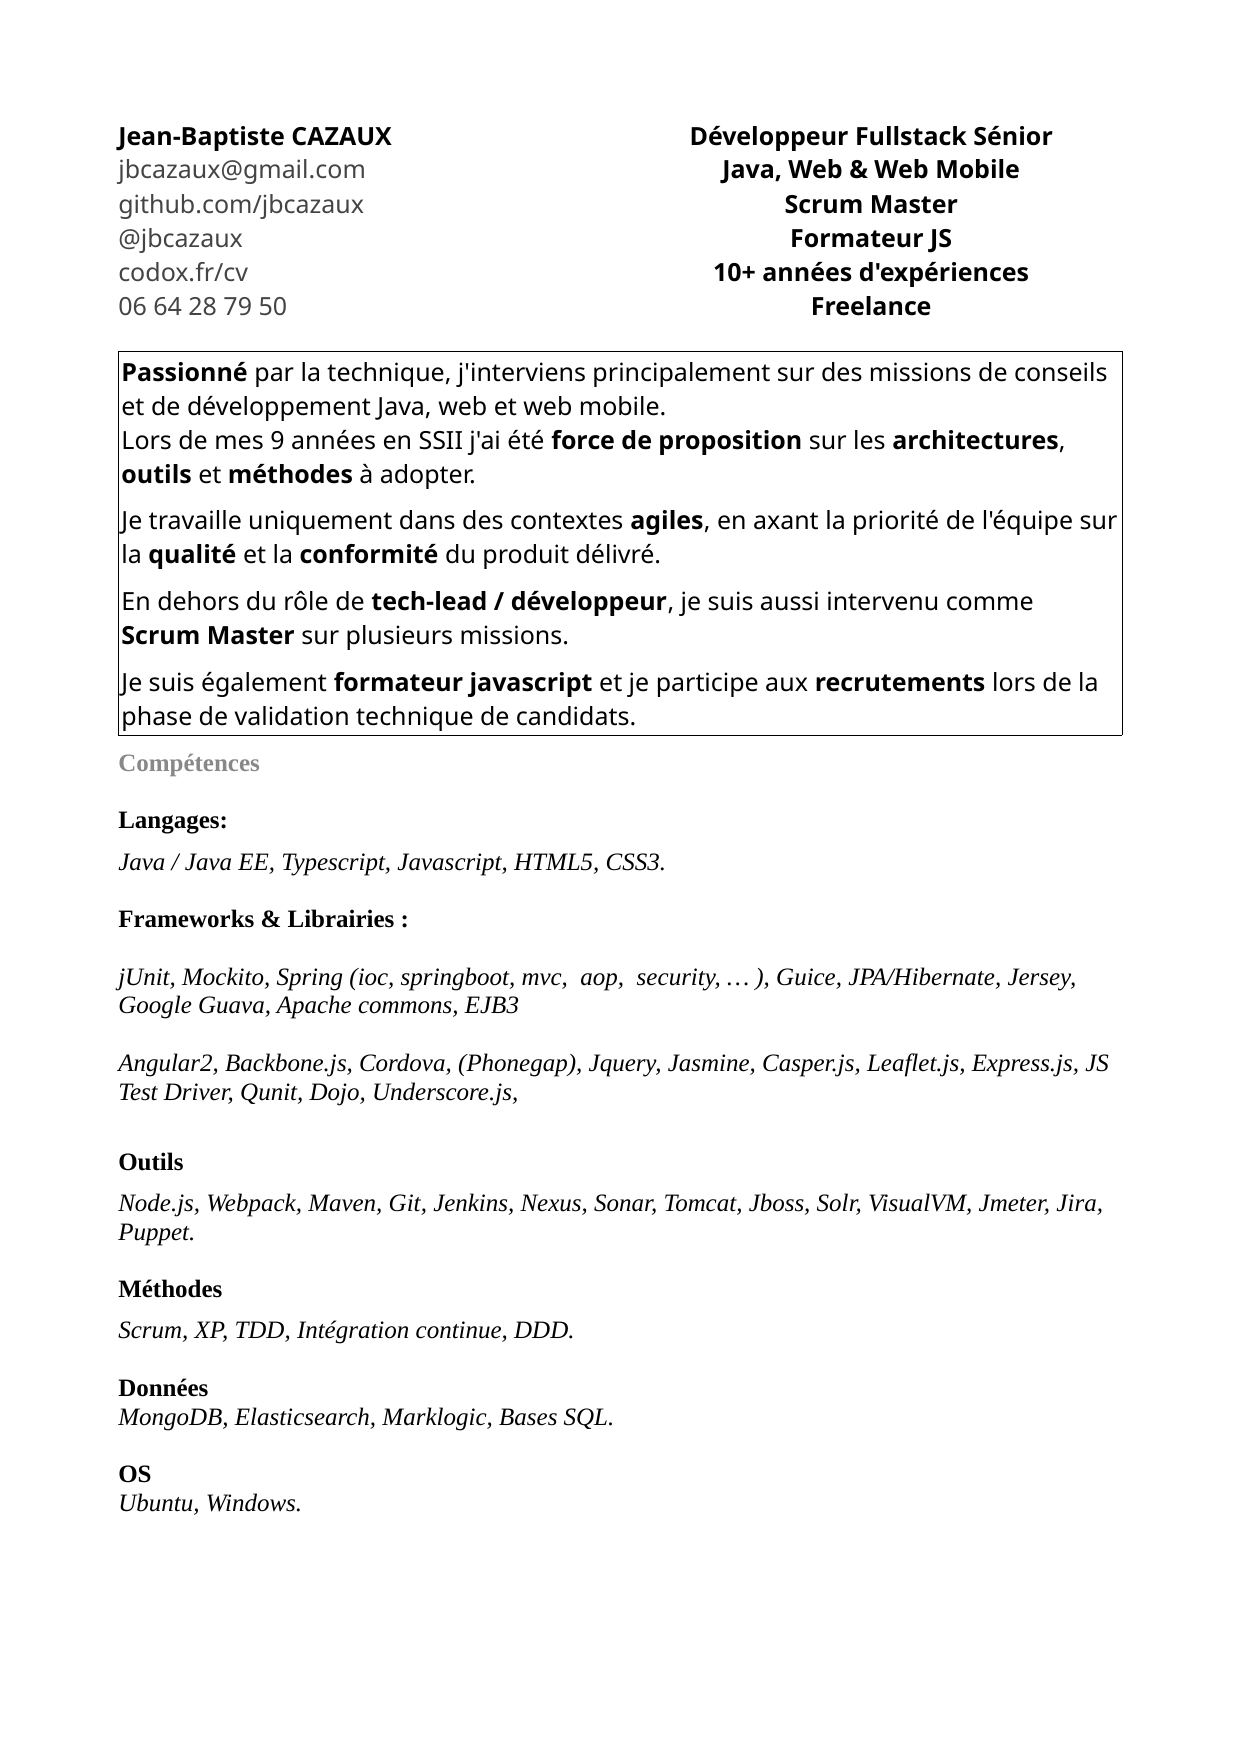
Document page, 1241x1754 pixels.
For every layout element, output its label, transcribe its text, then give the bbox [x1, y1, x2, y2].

text Formateur JS [620, 220, 1122, 254]
text Développeur Fullstack Sénior [620, 118, 1122, 152]
text Compétences [118, 748, 1122, 777]
text Passionné par la technique, j'interviens principalement sur des missions de conseils et de développement Java, web et web mobile. [119, 352, 1122, 419]
text Frameworks & Librairies : [118, 904, 1122, 933]
text jUnit, Mockito, Spring (ioc, springboot, mvc, aop, security, … ), Guice, JPA/Hibernate, Jersey, Google Guava, Apache commons, EJB3 [118, 962, 1122, 1019]
text Langages: [118, 805, 1122, 834]
text jbcazaux@gmail.com [118, 152, 620, 186]
text OS [118, 1459, 1122, 1488]
text Node.js, Webpack, Maven, Git, Jenkins, Nexus, Sonar, Tomcat, Jboss, Solr, VisualVM, Jmeter, Jira, Puppet. [118, 1188, 1122, 1245]
text Java, Web & Web Mobile [620, 152, 1122, 186]
text github.com/jbcazaux [118, 186, 620, 220]
text En dehors du rôle de tech-lead / développeur, je suis aussi intervenu comme Scrum Master sur plusieurs missions. [119, 581, 1122, 652]
text Freelance [620, 288, 1122, 322]
text @jbcazaux [118, 220, 620, 254]
text Données [118, 1373, 1122, 1402]
text Scrum Master [620, 186, 1122, 220]
text Angular2, Backbone.js, Cordova, (Phonegap), Jquery, Jasmine, Casper.js, Leaflet.js, Express.js, JS Test Driver, Qunit, Dojo, Underscore.js, [118, 1048, 1122, 1105]
text Java / Java EE, Typescript, Javascript, HTML5, CSS3. [118, 847, 1122, 875]
text Jean-Baptiste CAZAUX [118, 118, 620, 152]
text Méthodes [118, 1274, 1122, 1303]
text codox.fr/cv [118, 254, 620, 288]
text 06 64 28 79 50 [118, 288, 620, 322]
text MongoDB, Elasticsearch, Marklogic, Bases SQL. [118, 1402, 1122, 1430]
text Scrum, XP, TDD, Intégration continue, DDD. [118, 1315, 1122, 1344]
text Outils [118, 1147, 1122, 1175]
text Lors de mes 9 années en SSII j'ai été force de proposition sur les architectures, outils et méthodes à adopter. [119, 419, 1122, 491]
text Ubuntu, Windows. [118, 1488, 1122, 1517]
text Je suis également formateur javascript et je participe aux recrutements lors de la phase de validation technique de candidats. [119, 661, 1122, 735]
text 10+ années d'expériences [620, 254, 1122, 288]
text Je travaille uniquement dans des contextes agiles, en axant la priorité de l'équipe sur la qualité et la conformité du produit délivré. [119, 500, 1122, 571]
